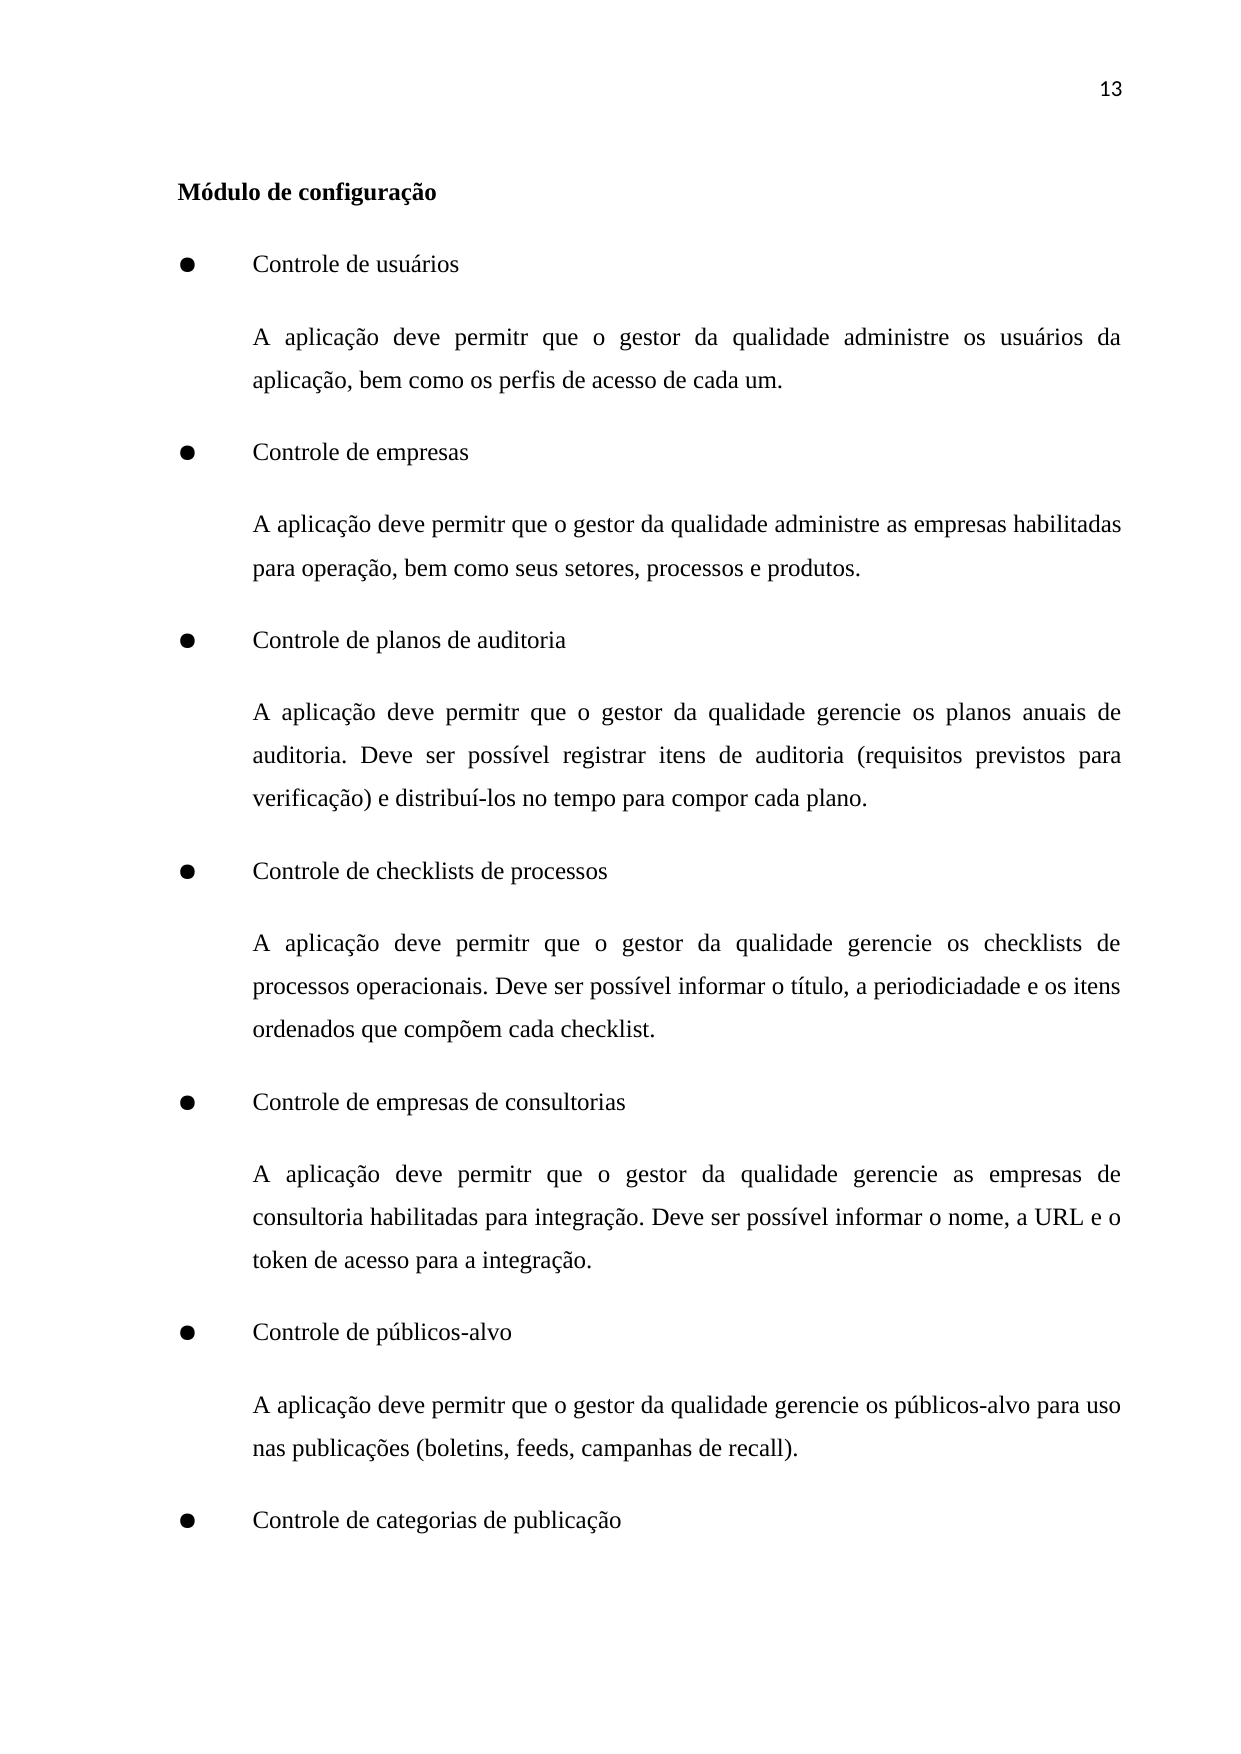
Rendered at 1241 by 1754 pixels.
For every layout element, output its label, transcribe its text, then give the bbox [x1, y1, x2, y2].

list A aplicação deve permitr que o gestor da qualidade administre as empresas habilitadas para operação, bem como seus setores, processos e produtos. [252, 509, 1122, 581]
list A aplicação deve permitr que o gestor da qualidade gerencie as empresas de consultoria habilitadas para integração. Deve ser possível informar o nome, a URL e o token de acesso para a integração. [252, 1159, 1122, 1274]
list Controle de planos de auditoria [177, 625, 1122, 654]
list A aplicação deve permitr que o gestor da qualidade gerencie os checklists de processos operacionais. Deve ser possível informar o título, a periodiciadade e os itens ordenados que compõem cada checklist. [252, 928, 1122, 1043]
list Controle de checklists de processos [177, 856, 1122, 884]
list A aplicação deve permitr que o gestor da qualidade gerencie os públicos-alvo para uso nas publicações (boletins, feeds, campanhas de recall). [252, 1390, 1122, 1462]
list Controle de categorias de publicação [177, 1505, 1122, 1534]
list Controle de usuários [177, 249, 1122, 278]
list Controle de empresas de consultorias [177, 1087, 1122, 1115]
list Controle de empresas [177, 437, 1122, 466]
list A aplicação deve permitr que o gestor da qualidade administre os usuários da aplicação, bem como os perfis de acesso de cada um. [252, 322, 1122, 394]
list A aplicação deve permitr que o gestor da qualidade gerencie os planos anuais de auditoria. Deve ser possível registrar itens de auditoria (requisitos previstos para verificação) e distribuí-los no tempo para compor cada plano. [252, 697, 1122, 812]
list Controle de públicos-alvo [177, 1317, 1122, 1346]
text Módulo de configuração [177, 177, 1122, 206]
